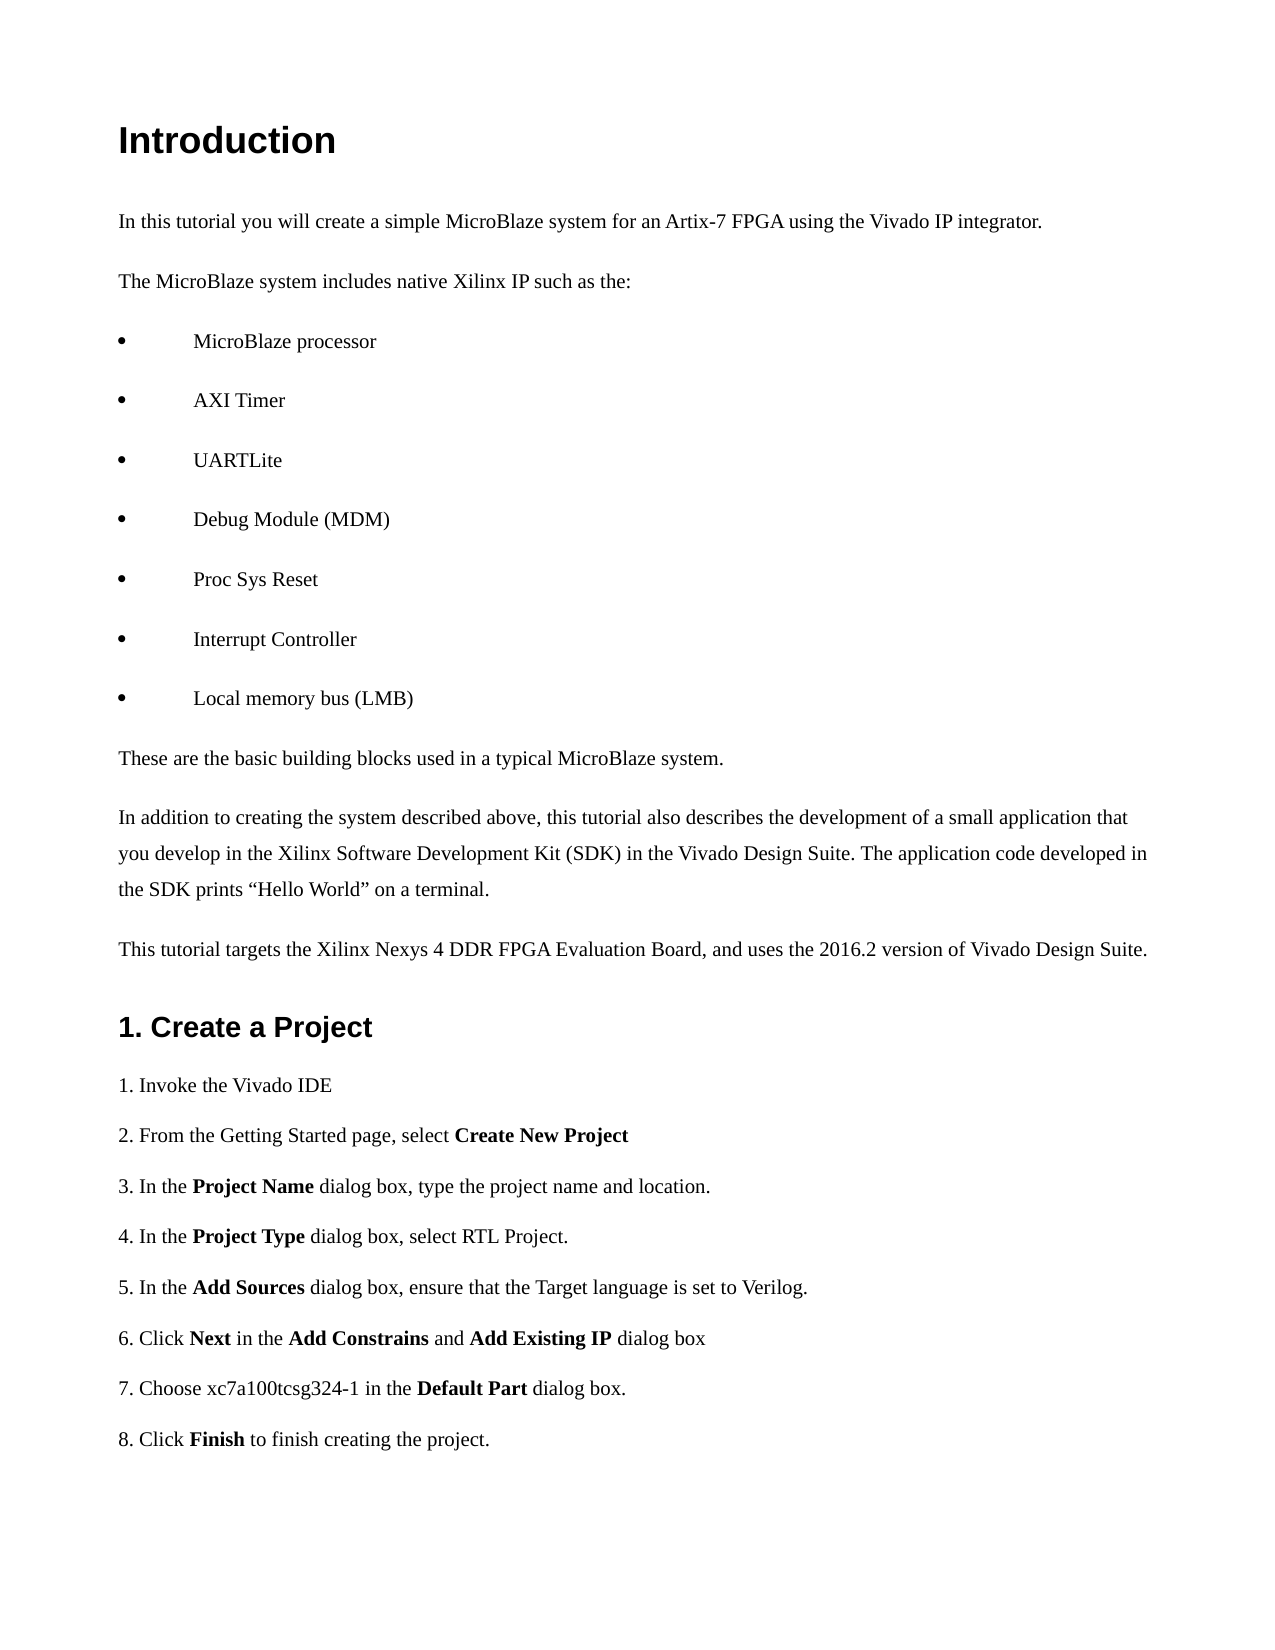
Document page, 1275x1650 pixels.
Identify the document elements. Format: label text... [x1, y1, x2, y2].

text In this tutorial you will create a simple MicroBlaze system for an Artix-7 FPGA using the Vivado IP integrator. [118, 209, 1157, 233]
text 7. Choose xc7a100tcsg324-1 in the Default Part dialog box. [118, 1376, 1157, 1400]
text 4. In the Project Type dialog box, select RTL Project. [118, 1224, 1157, 1248]
text In addition to creating the system described above, this tutorial also describes the development of a small application that you develop in the Xilinx Software Development Kit (SDK) in the Vivado Design Suite. The application code developed in the SDK prints “Hello World” on a terminal. [118, 805, 1157, 901]
list Proc Sys Reset [118, 567, 1157, 591]
subtitle Introduction [118, 118, 1157, 161]
text 1. Invoke the Vivado IDE [118, 1072, 1157, 1097]
list Debug Module (MDM) [118, 507, 1157, 531]
text 6. Click Next in the Add Constrains and Add Existing IP dialog box [118, 1326, 1157, 1350]
text 8. Click Finish to finish creating the project. [118, 1427, 1157, 1451]
text The MicroBlaze system includes native Xilinx IP such as the: [118, 269, 1157, 293]
text 2. From the Getting Started page, select Create New Project [118, 1123, 1157, 1147]
list Interrupt Controller [118, 626, 1157, 651]
subtitle 1. Create a Project [118, 1010, 1157, 1043]
list AXI Timer [118, 388, 1157, 412]
text 5. In the Add Sources dialog box, ensure that the Target language is set to Verilog. [118, 1275, 1157, 1299]
list Local memory bus (LMB) [118, 686, 1157, 710]
list MicroBlaze processor [118, 328, 1157, 353]
list UARTLite [118, 448, 1157, 472]
text 3. In the Project Name dialog box, type the project name and location. [118, 1174, 1157, 1198]
text These are the basic building blocks used in a typical MicroBlaze system. [118, 746, 1157, 770]
text This tutorial targets the Xilinx Nexys 4 DDR FPGA Evaluation Board, and uses the 2016.2 version of Vivado Design Suite. [118, 937, 1157, 961]
